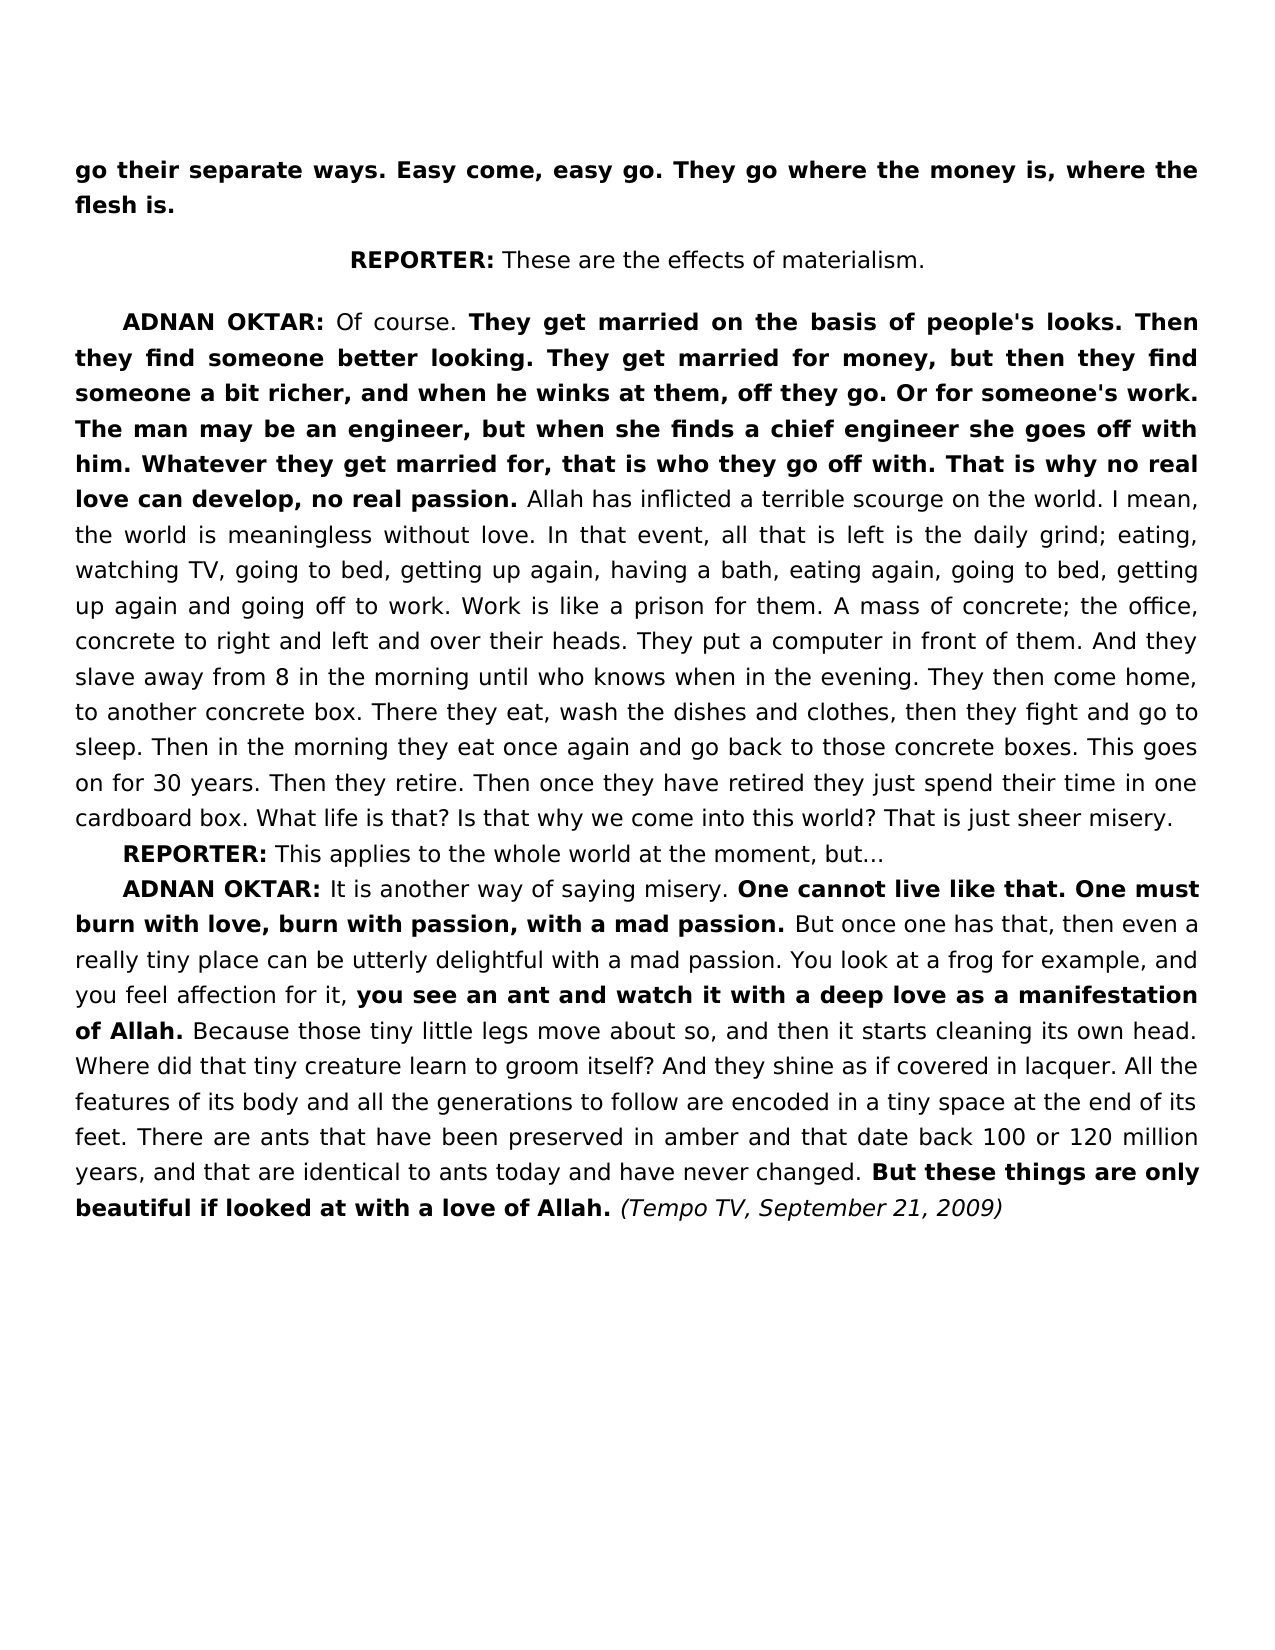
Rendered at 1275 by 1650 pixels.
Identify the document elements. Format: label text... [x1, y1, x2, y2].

text REPORTER: These are the effects of materialism. [75, 227, 1200, 279]
text go their separate ways. Easy come, easy go. They go where the money is, where the flesh is. [75, 150, 1200, 221]
text REPORTER: This applies to the whole world at the moment, but... [75, 834, 1200, 869]
text ADNAN OKTAR: Of course. They get married on the basis of people's looks. Then they find someone better looking. They get married for money, but then they find someone a bit richer, and when he winks at them, off they go. Or for someone's work. The man may be an engineer, but when she finds a chief engineer she goes off with him. Whatever they get married for, that is who they go off with. That is why no real love can develop, no real passion. Allah has inflicted a terrible scourge on the world. I mean, the world is meaningless without love. In that event, all that is left is the daily grind; eating, watching TV, going to bed, getting up again, having a bath, eating again, going to bed, getting up again and going off to work. Work is like a prison for them. A mass of concrete; the office, concrete to right and left and over their heads. They put a computer in front of them. And they slave away from 8 in the morning until who knows when in the evening. They then come home, to another concrete box. There they eat, wash the dishes and clothes, then they fight and go to sleep. Then in the morning they eat once again and go back to those concrete boxes. This goes on for 30 years. Then they retire. Then once they have retired they just spend their time in one cardboard box. What life is that? Is that why we come into this world? That is just sheer misery. [75, 302, 1200, 834]
text ADNAN OKTAR: It is another way of saying misery. One cannot live like that. One must burn with love, burn with passion, with a mad passion. But once one has that, then even a really tiny place can be utterly delightful with a mad passion. You look at a frog for example, and you feel affection for it, you see an ant and watch it with a deep love as a manifestation of Allah. Because those tiny little legs move about so, and then it starts cleaning its own head. Where did that tiny creature learn to groom itself? And they shine as if covered in lacquer. All the features of its body and all the generations to follow are encoded in a tiny space at the end of its feet. There are ants that have been preserved in amber and that date back 100 or 120 million years, and that are identical to ants today and have never changed. But these things are only beautiful if looked at with a love of Allah. (Tempo TV, September 21, 2009) [75, 869, 1200, 1223]
